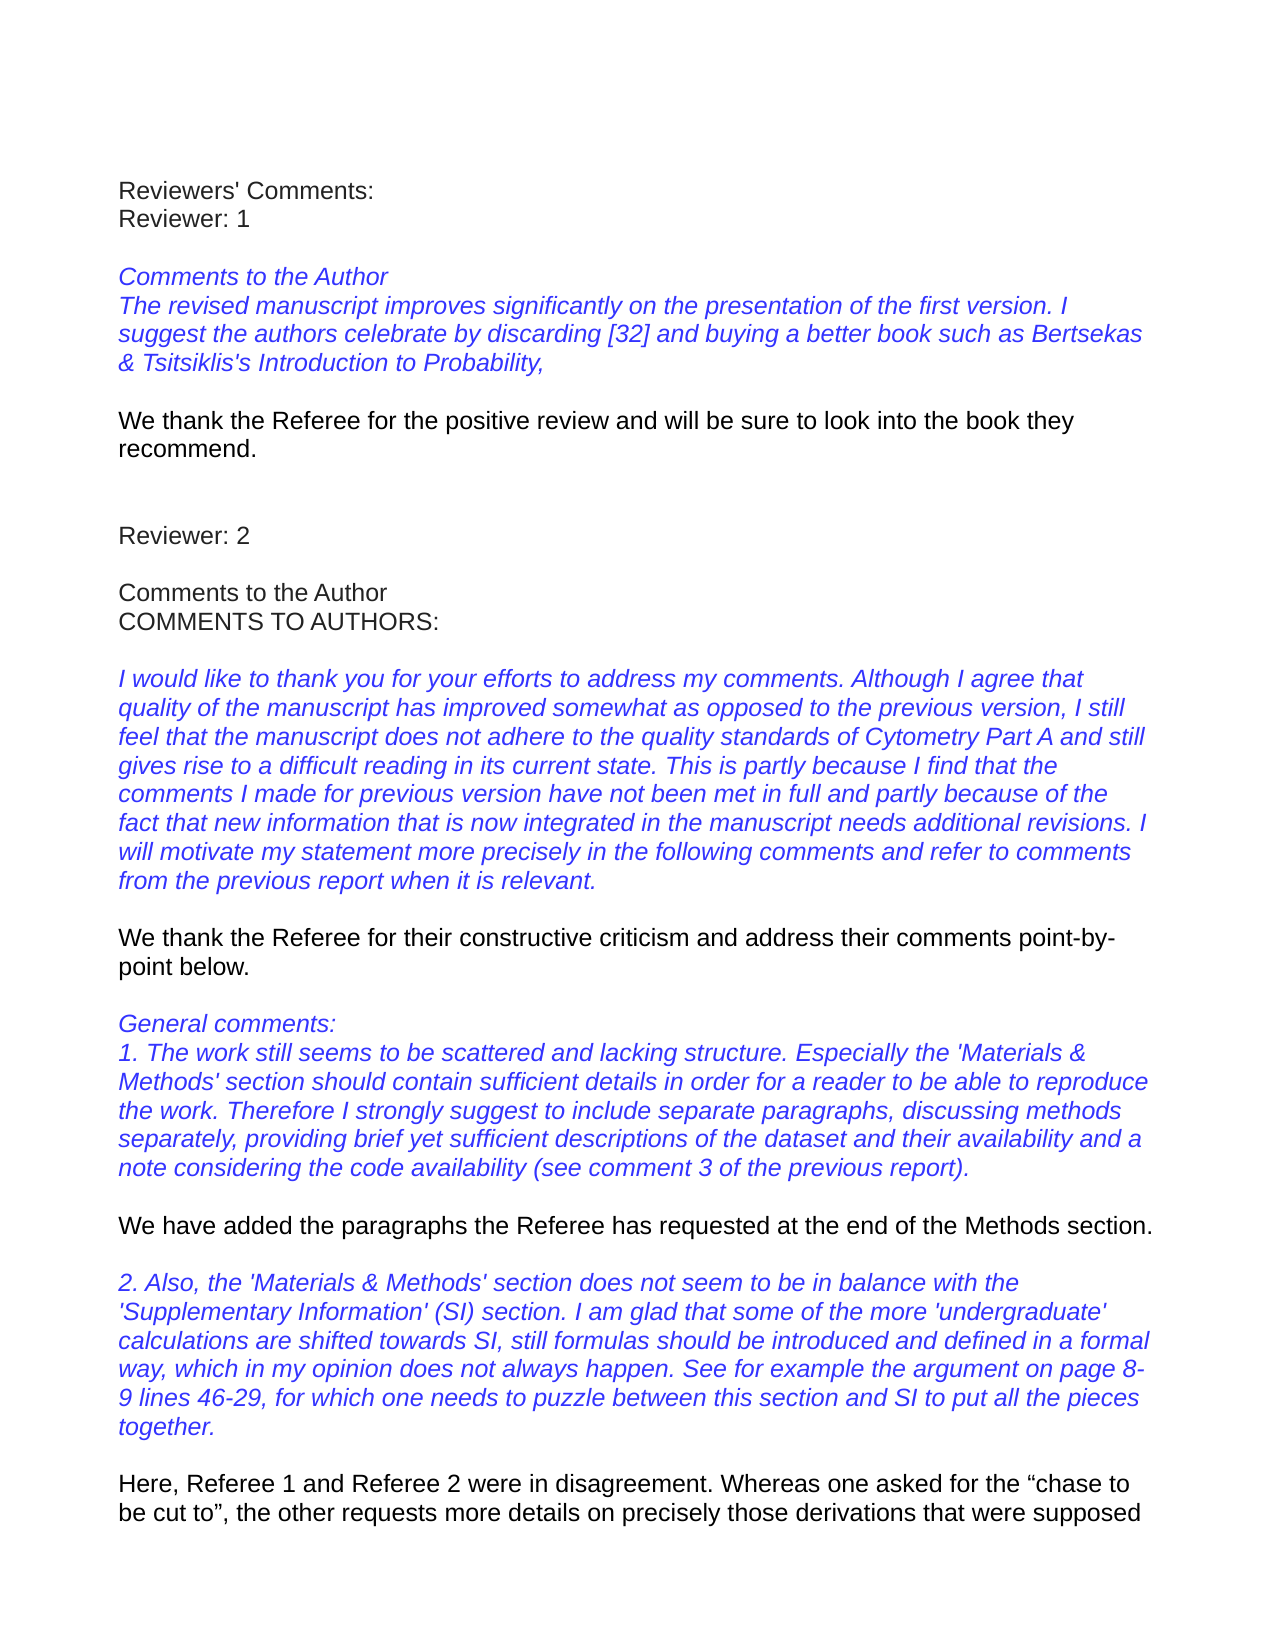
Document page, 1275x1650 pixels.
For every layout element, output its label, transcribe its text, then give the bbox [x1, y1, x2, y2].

text Reviewers' Comments: Reviewer: 1 Comments to the Author The revised manuscript improves significantly on the presentation of the first version. I suggest the authors celebrate by discarding [32] and buying a better book such as Bertsekas & Tsitsiklis's Introduction to Probability, [118, 147, 1157, 406]
text Here, Referee 1 and Referee 2 were in disagreement. Whereas one asked for the “chase to be cut to”, the other requests more details on precisely those derivations that were supposed [118, 1469, 1157, 1527]
text We have added the paragraphs the Referee has requested at the end of the Methods section. [118, 1211, 1157, 1239]
text We thank the Referee for the positive review and will be sure to look into the book they recommend. [118, 406, 1157, 463]
text We thank the Referee for their constructive criticism and address their comments point-by-point below. General comments: 1. The work still seems to be scattered and lacking structure. Especially the 'Materials & Methods' section should contain sufficient details in order for a reader to be able to reproduce the work. Therefore I strongly suggest to include separate paragraphs, discussing methods separately, providing brief yet sufficient descriptions of the dataset and their availability and a note considering the code availability (see comment 3 of the previous report). [118, 923, 1157, 1211]
text 2. Also, the 'Materials & Methods' section does not seem to be in balance with the 'Supplementary Information' (SI) section. I am glad that some of the more 'undergraduate' calculations are shifted towards SI, still formulas should be introduced and defined in a formal way, which in my opinion does not always happen. See for example the argument on page 8-9 lines 46-29, for which one needs to puzzle between this section and SI to put all the pieces together. [118, 1239, 1157, 1469]
text Reviewer: 2 Comments to the Author COMMENTS TO AUTHORS: I would like to thank you for your efforts to address my comments. Although I agree that quality of the manuscript has improved somewhat as opposed to the previous version, I still feel that the manuscript does not adhere to the quality standards of Cytometry Part A and still gives rise to a difficult reading in its current state. This is partly because I find that the comments I made for previous version have not been met in full and partly because of the fact that new information that is now integrated in the manuscript needs additional revisions. I will motivate my statement more precisely in the following comments and refer to comments from the previous report when it is relevant. [118, 492, 1157, 894]
